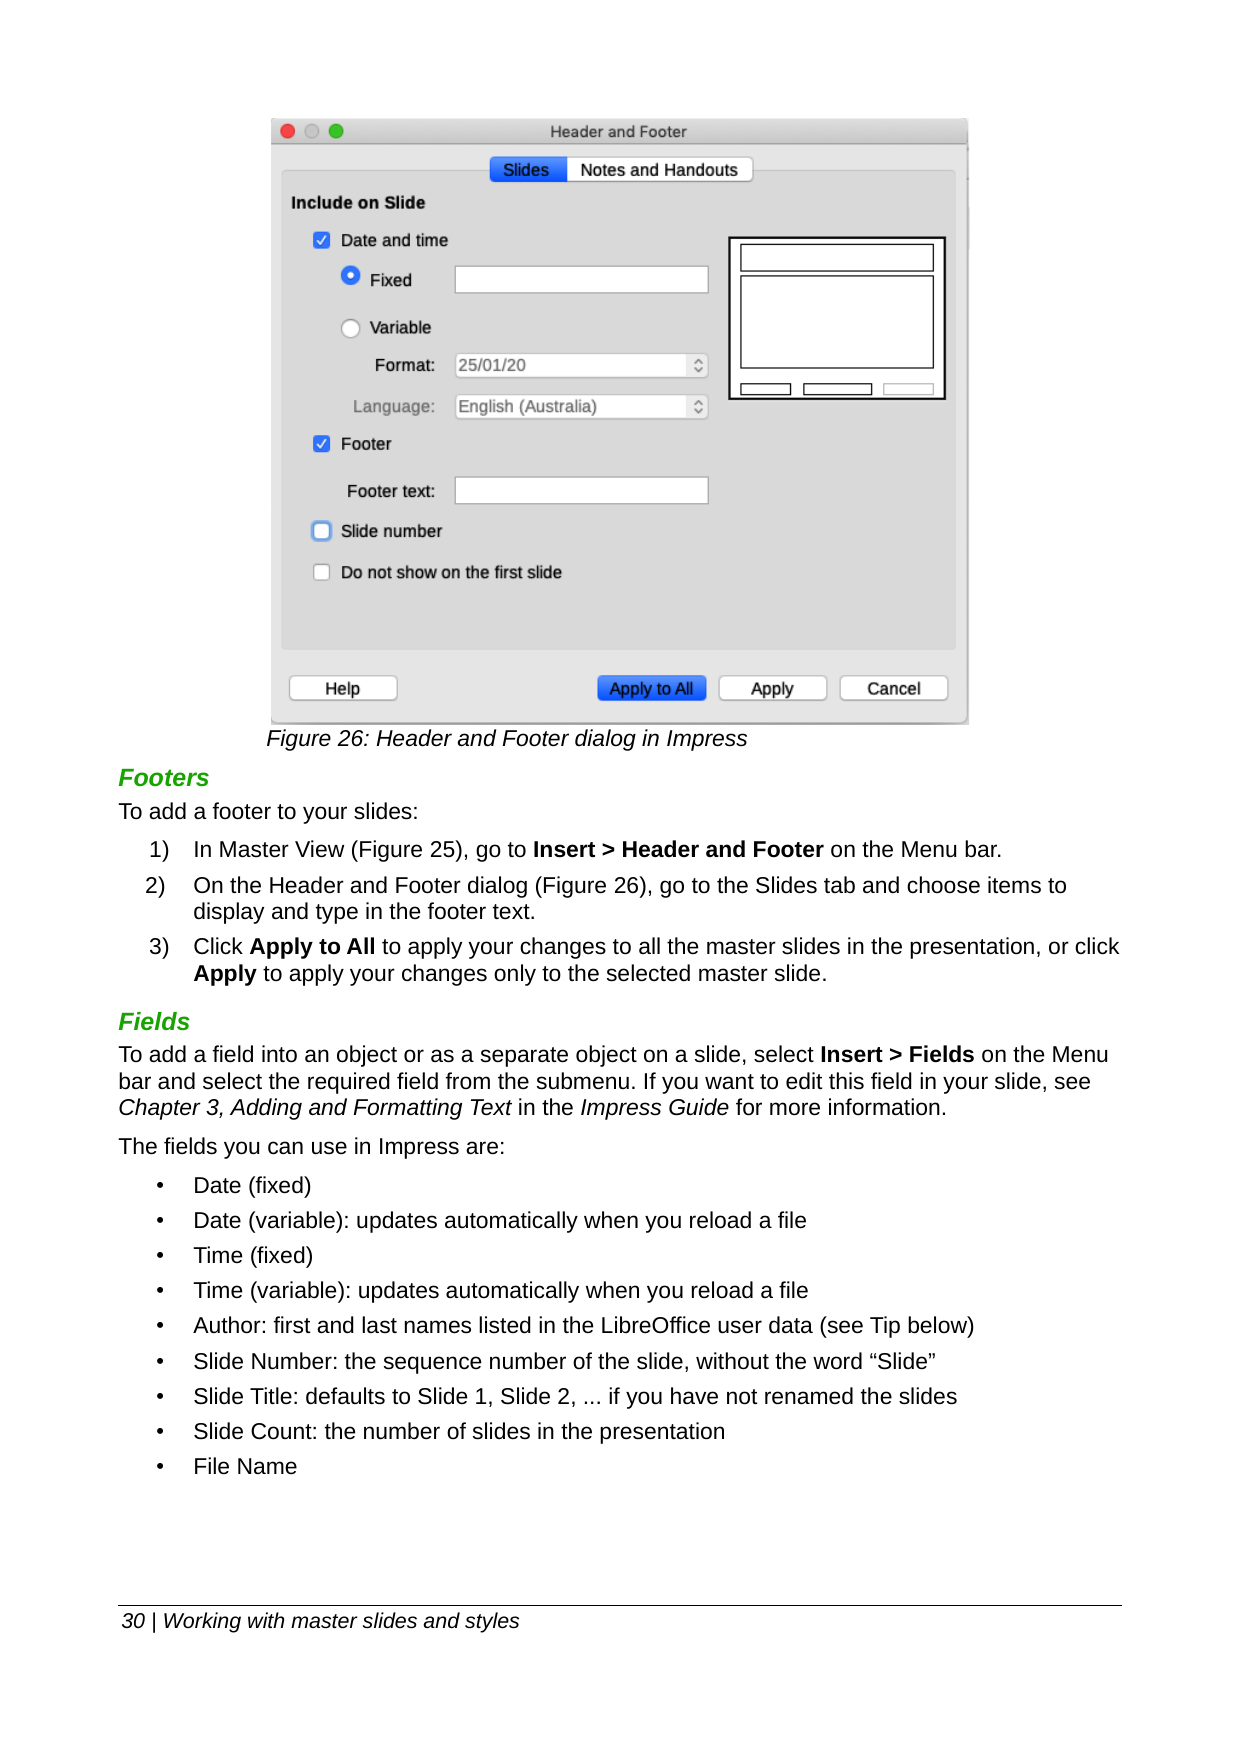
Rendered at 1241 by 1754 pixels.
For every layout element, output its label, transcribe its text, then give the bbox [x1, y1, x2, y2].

list Slide Number: the sequence number of the slide, without the word “Slide” [156, 1348, 1122, 1374]
subtitle Fields [118, 1007, 1122, 1035]
list Slide Title: defaults to Slide 1, Slide 2, ... if you have not renamed the slides [156, 1383, 1122, 1409]
list Time (fixed) [156, 1242, 1122, 1268]
list Date (fixed) [156, 1172, 1122, 1198]
text Figure 26: Header and Footer dialog in Impress [266, 118, 974, 751]
list Author: first and last names listed in the LibreOffice user data (see Tip below) [156, 1312, 1122, 1339]
text To add a field into an object or as a separate object on a slide, select Insert > Fields on the Menu bar and select the required field from the submenu. If you want to edit this field in your slide, see Chapter 3, Adding and Formatting Text in the Impress Guide for more information. [118, 1041, 1122, 1120]
list Time (variable): updates automatically when you reload a file [156, 1277, 1122, 1304]
list The fields you can use in Impress are: [118, 1133, 1122, 1159]
list In Master View (Figure 25), go to Insert > Header and Footer on the Menu bar. [169, 836, 1122, 863]
list On the Header and Footer dialog (Figure 26), go to the Slides tab and choose items to display and type in the footer text. [165, 872, 1122, 924]
list Click Apply to All to apply your changes to all the master slides in the presentation, or click Apply to apply your changes only to the selected master slide. [169, 933, 1122, 986]
list Date (variable): updates automatically when you reload a file [156, 1207, 1122, 1233]
list File Name [156, 1453, 1122, 1480]
list Slide Count: the number of slides in the presentation [156, 1418, 1122, 1444]
list To add a footer to your slides: [118, 798, 1122, 824]
subtitle Footers [118, 763, 1122, 792]
picture [271, 118, 970, 725]
